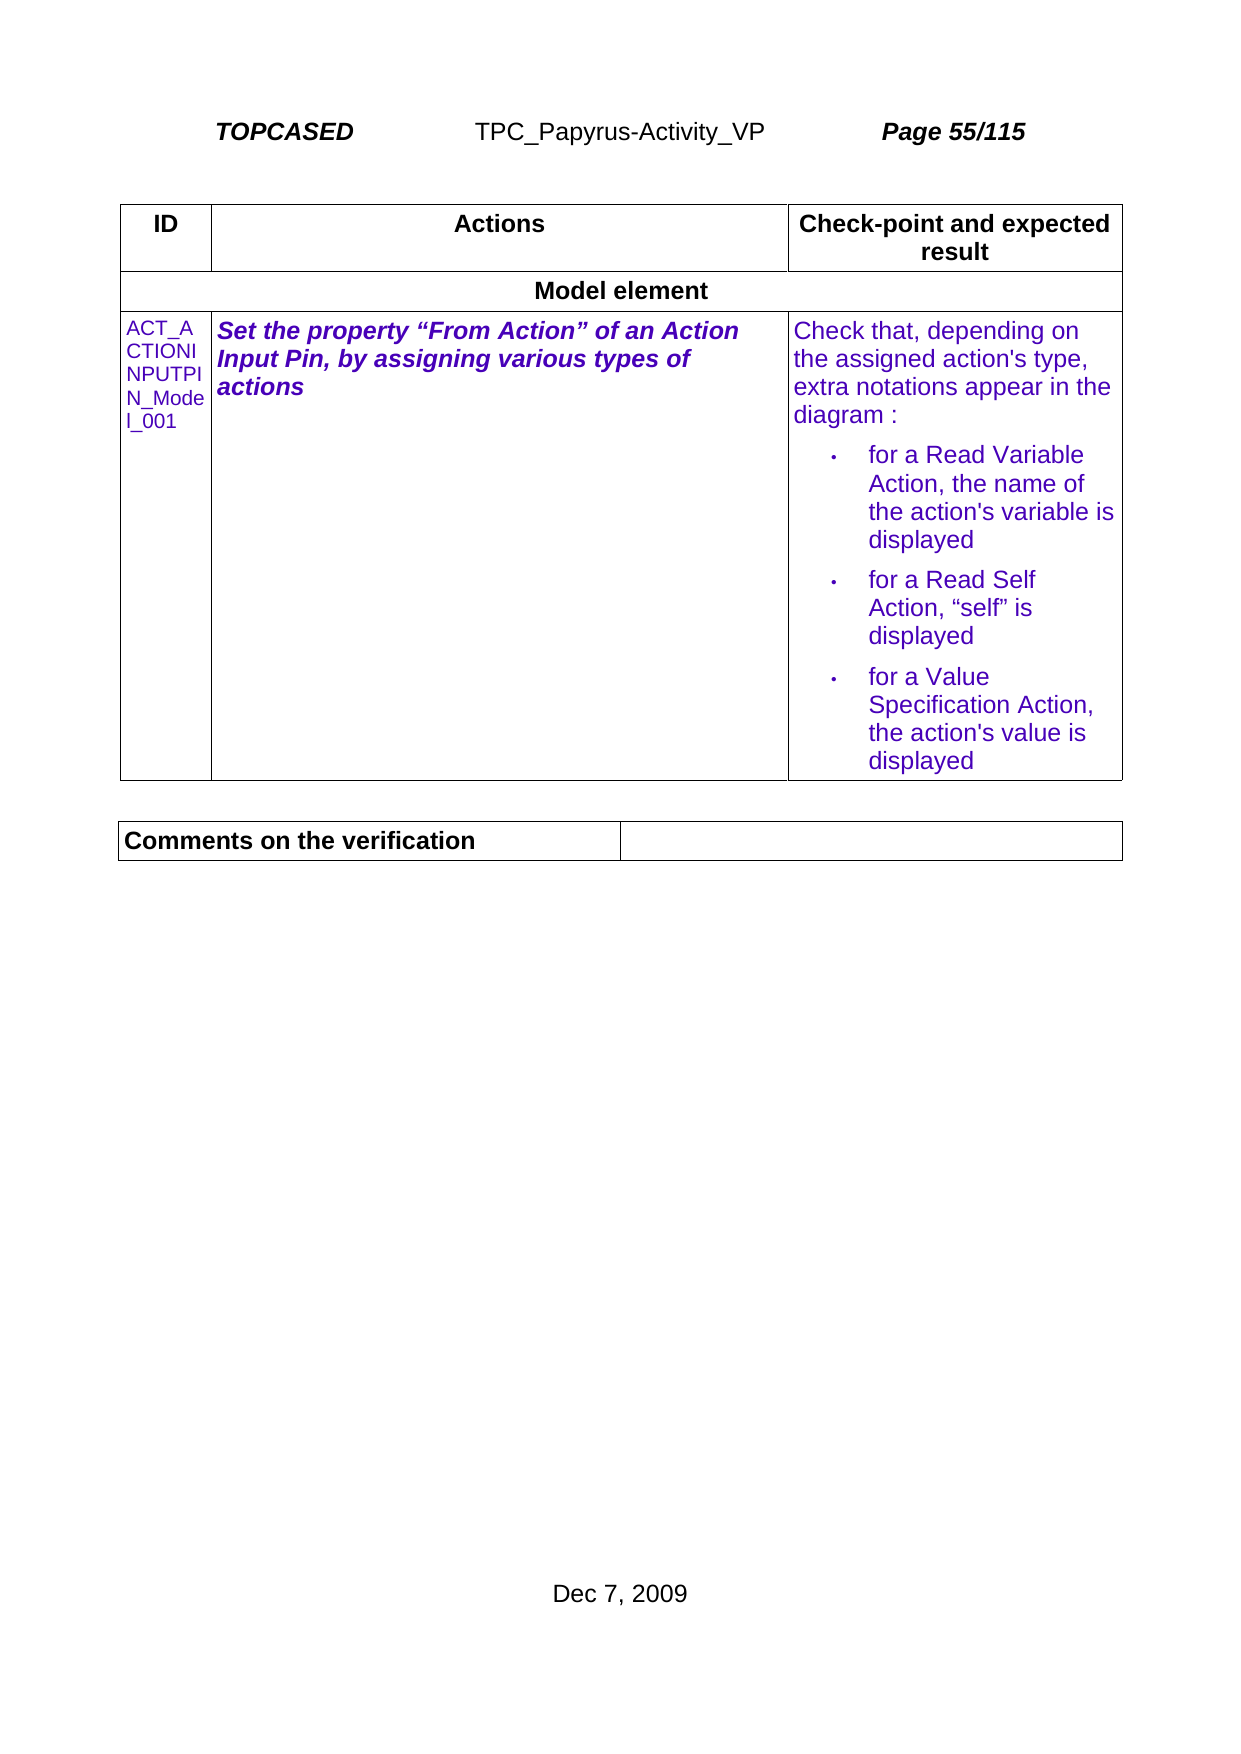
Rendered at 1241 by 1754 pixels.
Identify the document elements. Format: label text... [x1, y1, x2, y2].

table_header Actions [212, 205, 787, 271]
table_header Comments on the verification [119, 822, 620, 860]
table_cell Model element [121, 272, 1122, 311]
table_header Check-point and expected result [789, 205, 1122, 271]
table_header [621, 822, 1122, 860]
table_cell Check that, depending on the assigned action's type, extra notations appear in the diagram : for a Read Variable Action, the name of the action's variable is displayed for a Read Self Action, “self” is displayed for a Value Specification Action, the action's value is displayed [789, 312, 1122, 780]
table_cell Set the property “From Action” of an Action Input Pin, by assigning various types of actions [212, 312, 787, 780]
table_header ID [121, 205, 211, 271]
table_cell ACT_ACTIONINPUTPIN_Model_001 [121, 312, 211, 780]
